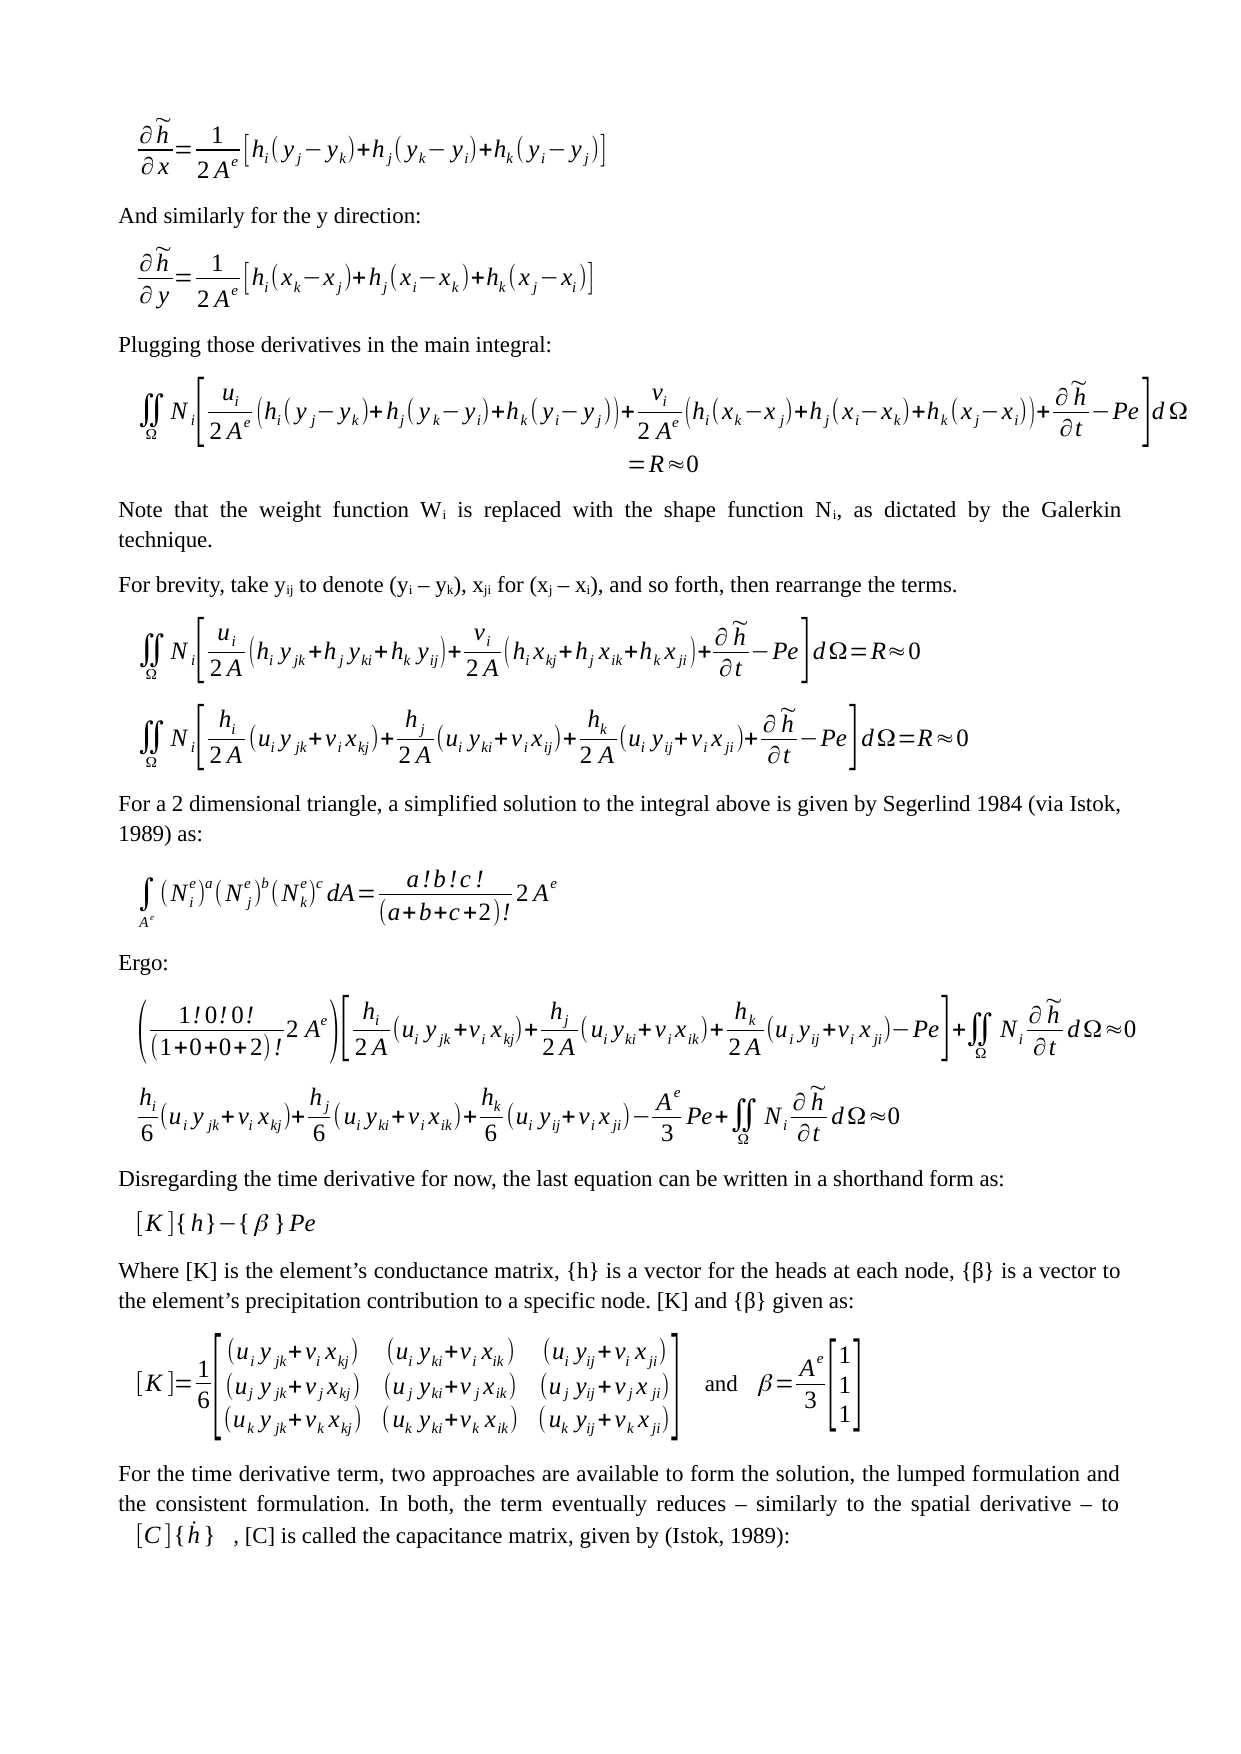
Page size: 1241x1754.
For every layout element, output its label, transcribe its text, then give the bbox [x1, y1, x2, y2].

text Where [K] is the element’s conductance matrix, {h} is a vector for the heads at each node, {β} is a vector to the element’s precipitation contribution to a specific node. [K] and {β} given as: [118, 1257, 1122, 1313]
text Plugging those derivatives in the main integral: [118, 331, 1122, 357]
text and [118, 1332, 1122, 1441]
text Note that the weight function Wi is replaced with the shape function Ni, as dictated by the Galerkin technique. [118, 496, 1122, 552]
text For the time derivative term, two approaches are available to form the solution, the lumped formulation and the consistent formulation. In both, the term eventually reduces – similarly to the spatial derivative – to , [C] is called the capacitance matrix, given by (Istok, 1989): [118, 1460, 1122, 1550]
text And similarly for the y direction: [118, 202, 1122, 228]
text For brevity, take yij to denote (yi – yk), xji for (xj – xi), and so forth, then rearrange the terms. [118, 571, 1122, 597]
text Ergo: [118, 949, 1122, 976]
text For a 2 dimensional triangle, a simplified solution to the integral above is given by Segerlind 1984 (via Istok, 1989) as: [118, 790, 1122, 847]
text Disregarding the time derivative for now, the last equation can be written in a shorthand form as: [118, 1165, 1122, 1191]
